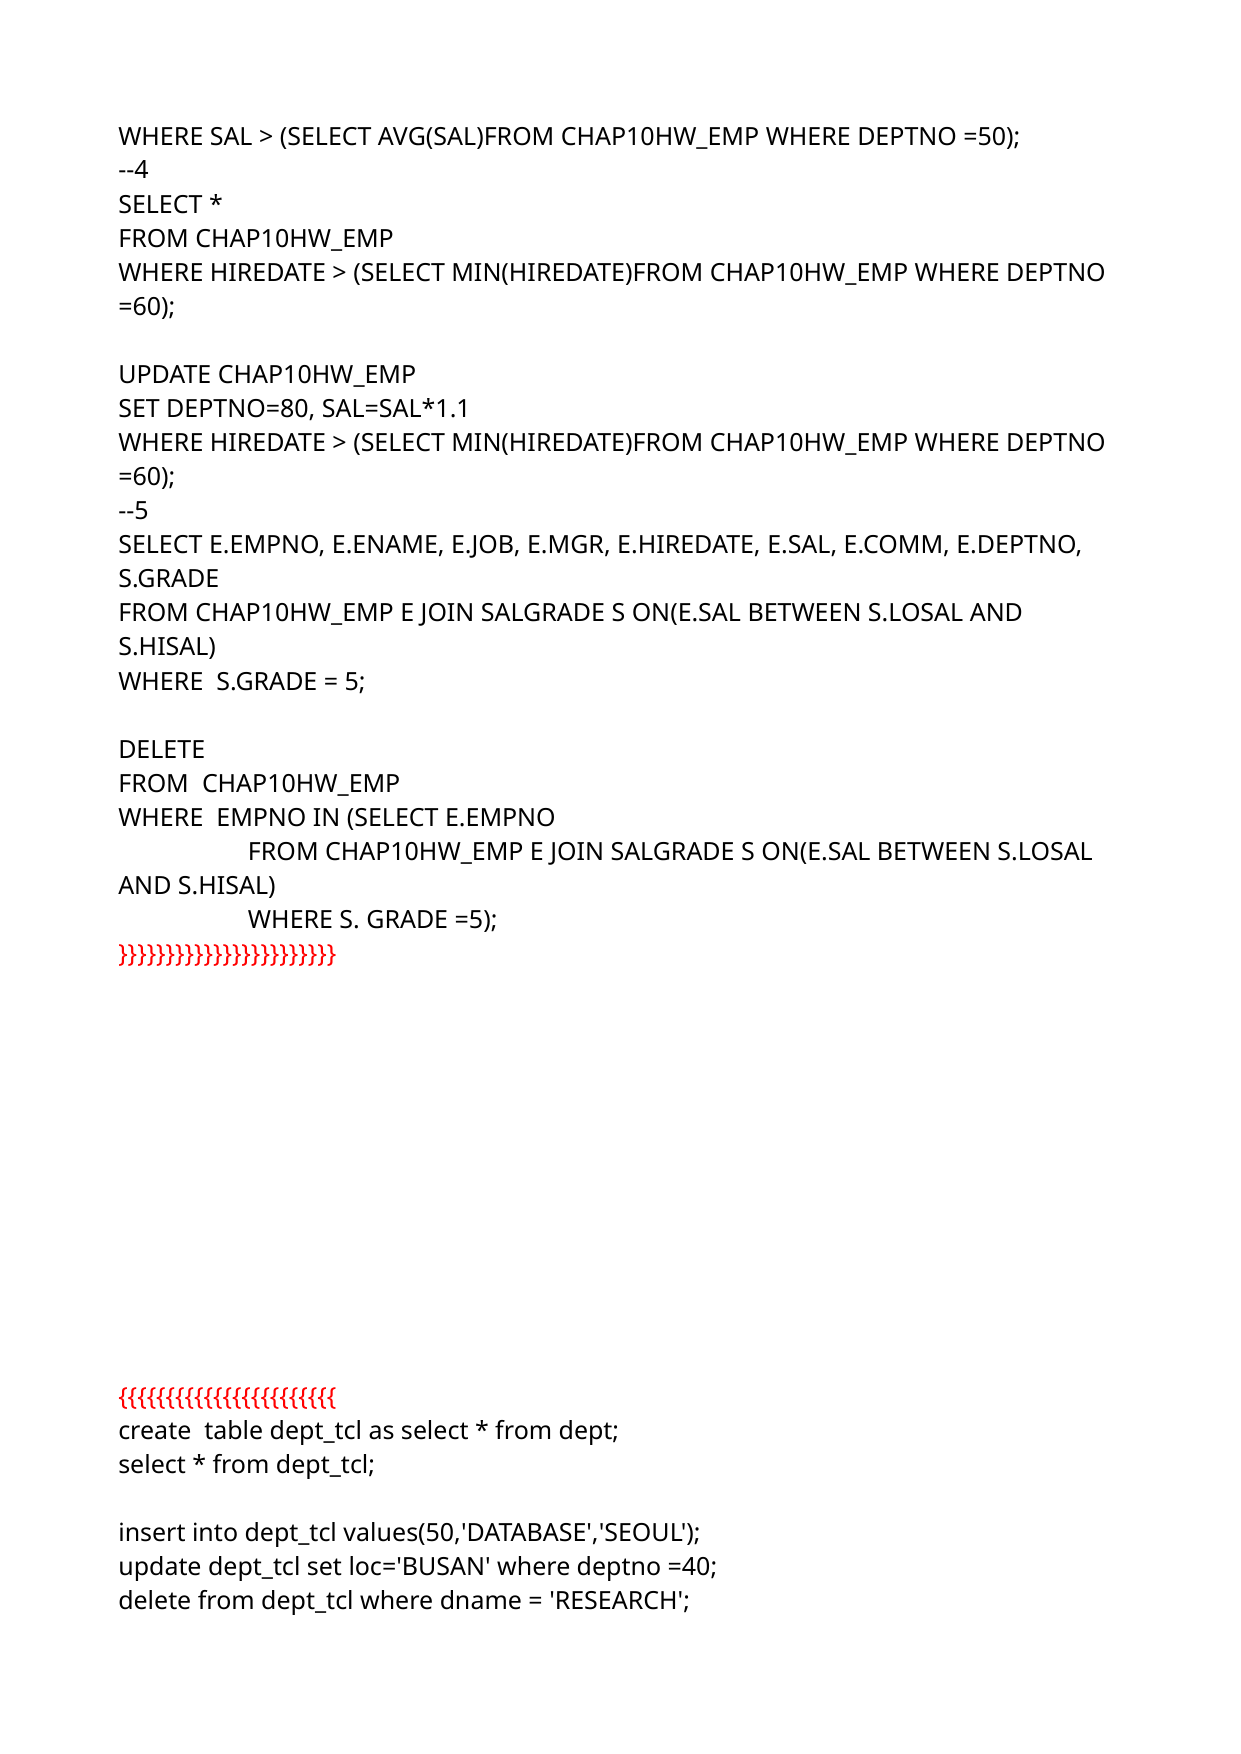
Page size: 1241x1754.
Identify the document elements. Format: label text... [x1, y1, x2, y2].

text FROM CHAP10HW_EMP [118, 220, 1122, 254]
text UPDATE CHAP10HW_EMP [118, 357, 1122, 391]
text DELETE [118, 731, 1122, 765]
text WHERE HIREDATE > (SELECT MIN(HIREDATE)FROM CHAP10HW_EMP WHERE DEPTNO =60); [118, 254, 1122, 322]
text FROM CHAP10HW_EMP [118, 765, 1122, 799]
text --4 [118, 152, 1122, 186]
text SET DEPTNO=80, SAL=SAL*1.1 [118, 391, 1122, 425]
text update dept_tcl set loc='BUSAN' where deptno =40; [118, 1549, 1122, 1583]
text delete from dept_tcl where dname = 'RESEARCH'; [118, 1583, 1122, 1617]
text WHERE S. GRADE =5); [118, 902, 1122, 936]
text FROM CHAP10HW_EMP E JOIN SALGRADE S ON(E.SAL BETWEEN S.LOSAL AND S.HISAL) [118, 595, 1122, 663]
text SELECT E.EMPNO, E.ENAME, E.JOB, E.MGR, E.HIREDATE, E.SAL, E.COMM, E.DEPTNO, S.GRADE [118, 527, 1122, 595]
text FROM CHAP10HW_EMP E JOIN SALGRADE S ON(E.SAL BETWEEN S.LOSAL AND S.HISAL) [118, 833, 1122, 902]
text SELECT * [118, 186, 1122, 220]
text select * from dept_tcl; [118, 1447, 1122, 1481]
text create table dept_tcl as select * from dept; [118, 1412, 1122, 1447]
text WHERE SAL > (SELECT AVG(SAL)FROM CHAP10HW_EMP WHERE DEPTNO =50); [118, 118, 1122, 152]
text WHERE HIREDATE > (SELECT MIN(HIREDATE)FROM CHAP10HW_EMP WHERE DEPTNO =60); [118, 425, 1122, 493]
text insert into dept_tcl values(50,'DATABASE','SEOUL'); [118, 1515, 1122, 1549]
text }}}}}}}}}}}}}}}}}}}}}}} [118, 936, 1122, 970]
text {{{{{{{{{{{{{{{{{{{{{{{ [118, 1378, 1122, 1412]
text WHERE S.GRADE = 5; [118, 663, 1122, 697]
text --5 [118, 493, 1122, 527]
text WHERE EMPNO IN (SELECT E.EMPNO [118, 799, 1122, 833]
